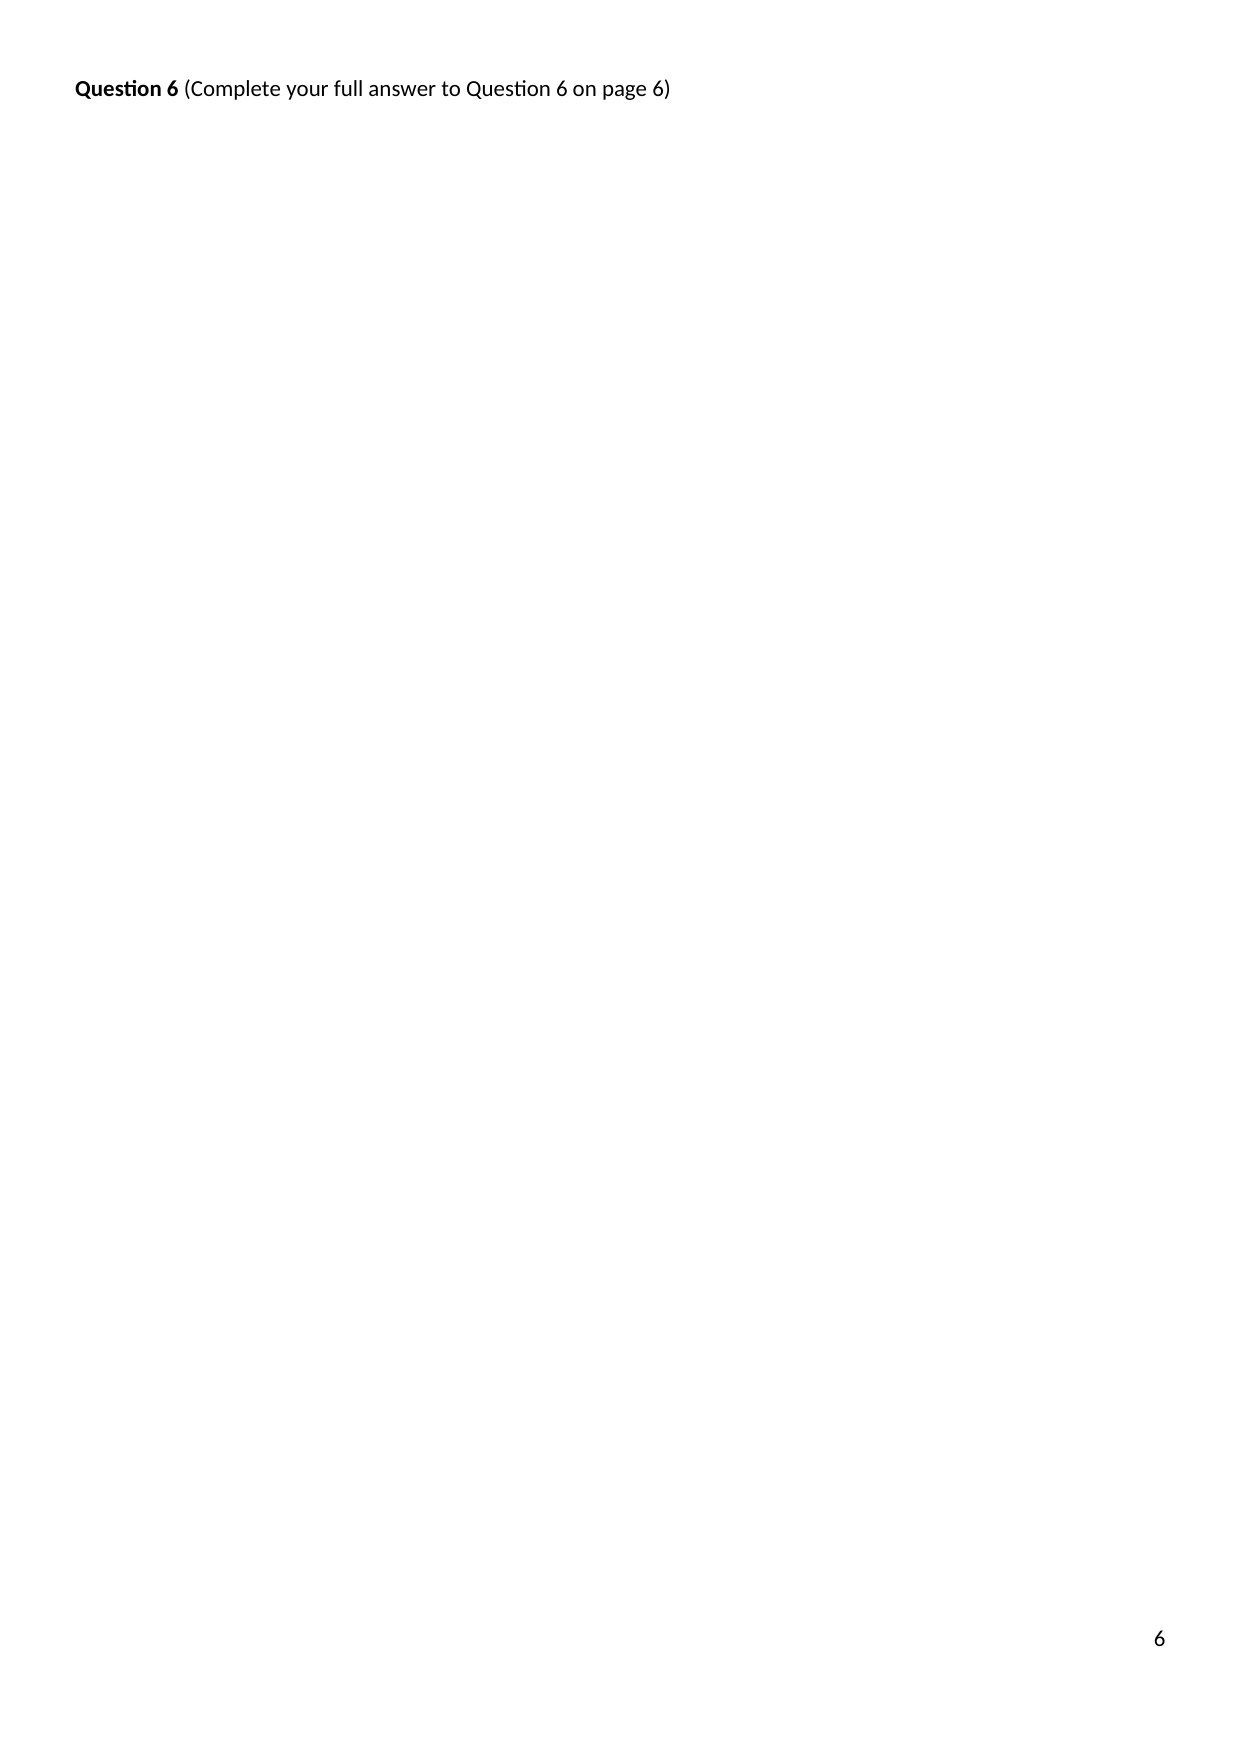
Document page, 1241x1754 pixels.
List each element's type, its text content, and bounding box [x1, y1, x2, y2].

text Question 6 (Complete your full answer to Question 6 on page 6) [75, 74, 1165, 102]
